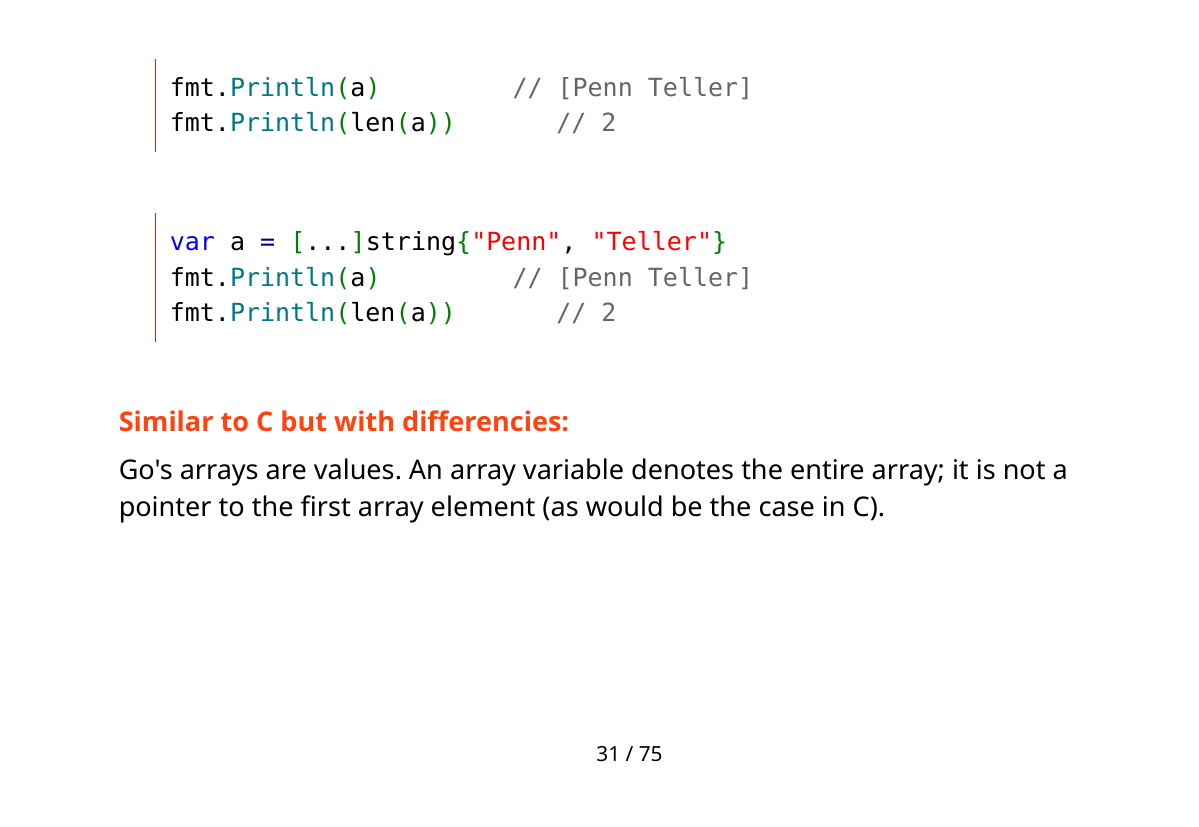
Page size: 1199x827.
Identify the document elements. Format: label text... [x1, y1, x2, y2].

text fmt.Println(a) // [Penn Teller] [156, 248, 1140, 283]
text Go's arrays are values. An array variable denotes the entire array; it is not a pointer to the first array element (as would be the case in C). [118, 451, 1140, 524]
text Similar to C but with differencies: [118, 402, 1140, 439]
text fmt.Println(a) // [Penn Teller] [154, 58, 1140, 94]
text var a = [...]string{"Penn", "Teller"} [156, 213, 1140, 248]
text fmt.Println(len(a)) // 2 [156, 94, 1140, 152]
text fmt.Println(len(a)) // 2 [156, 283, 1140, 342]
